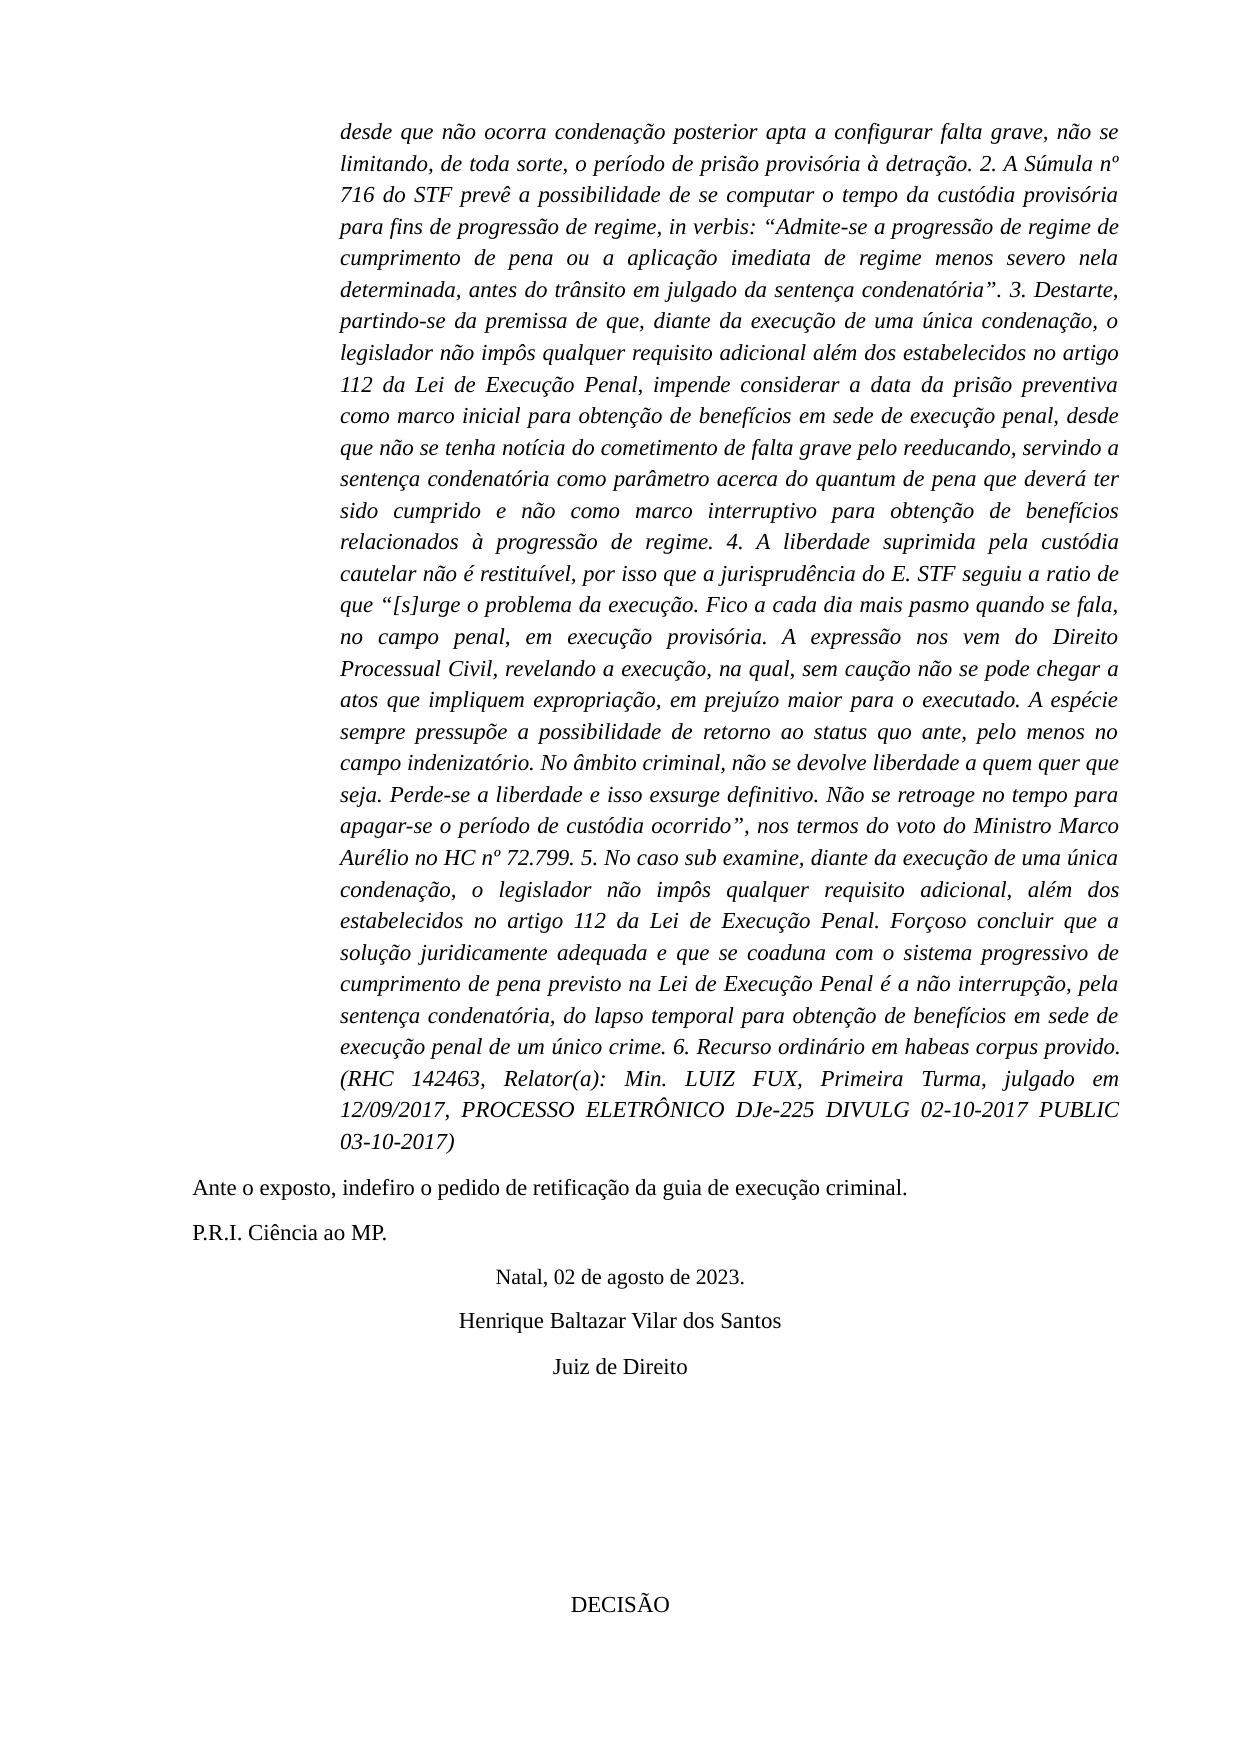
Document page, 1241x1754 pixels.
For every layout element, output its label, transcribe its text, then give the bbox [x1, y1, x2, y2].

text Ante o exposto, indefiro o pedido de retificação da guia de execução criminal. [118, 1174, 1122, 1201]
text Natal, 02 de agosto de 2023. [118, 1264, 1122, 1289]
text P.R.I. Ciência ao MP. [118, 1219, 1122, 1245]
text DECISÃO [118, 1591, 1122, 1617]
text desde que não ocorra condenação posterior apta a configurar falta grave, não se limitando, de toda sorte, o período de prisão provisória à detração. 2. A Súmula nº 716 do STF prevê a possibilidade de se computar o tempo da custódia provisória para fins de progressão de regime, in verbis: “Admite-se a progressão de regime de cumprimento de pena ou a aplicação imediata de regime menos severo nela determinada, antes do trânsito em julgado da sentença condenatória”. 3. Destarte, partindo-se da premissa de que, diante da execução de uma única condenação, o legislador não impôs qualquer requisito adicional além dos estabelecidos no artigo 112 da Lei de Execução Penal, impende considerar a data da prisão preventiva como marco inicial para obtenção de benefícios em sede de execução penal, desde que não se tenha notícia do cometimento de falta grave pelo reeducando, servindo a sentença condenatória como parâmetro acerca do quantum de pena que deverá ter sido cumprido e não como marco interruptivo para obtenção de benefícios relacionados à progressão de regime. 4. A liberdade suprimida pela custódia cautelar não é restituível, por isso que a jurisprudência do E. STF seguiu a ratio de que “[s]urge o problema da execução. Fico a cada dia mais pasmo quando se fala, no campo penal, em execução provisória. A expressão nos vem do Direito Processual Civil, revelando a execução, na qual, sem caução não se pode chegar a atos que impliquem expropriação, em prejuízo maior para o executado. A espécie sempre pressupõe a possibilidade de retorno ao status quo ante, pelo menos no campo indenizatório. No âmbito criminal, não se devolve liberdade a quem quer que seja. Perde-se a liberdade e isso exsurge definitivo. Não se retroage no tempo para apagar-se o período de custódia ocorrido”, nos termos do voto do Ministro Marco Aurélio no HC nº 72.799. 5. No caso sub examine, diante da execução de uma única condenação, o legislador não impôs qualquer requisito adicional, além dos estabelecidos no artigo 112 da Lei de Execução Penal. Forçoso concluir que a solução juridicamente adequada e que se coaduna com o sistema progressivo de cumprimento de pena previsto na Lei de Execução Penal é a não interrupção, pela sentença condenatória, do lapso temporal para obtenção de benefícios em sede de execução penal de um único crime. 6. Recurso ordinário em habeas corpus provido. (RHC 142463, Relator(a): Min. LUIZ FUX, Primeira Turma, julgado em 12/09/2017, PROCESSO ELETRÔNICO DJe-225 DIVULG 02-10-2017 PUBLIC 03-10-2017) [340, 118, 1122, 1154]
text Juiz de Direito [118, 1353, 1122, 1379]
text Henrique Baltazar Vilar dos Santos [118, 1307, 1122, 1334]
